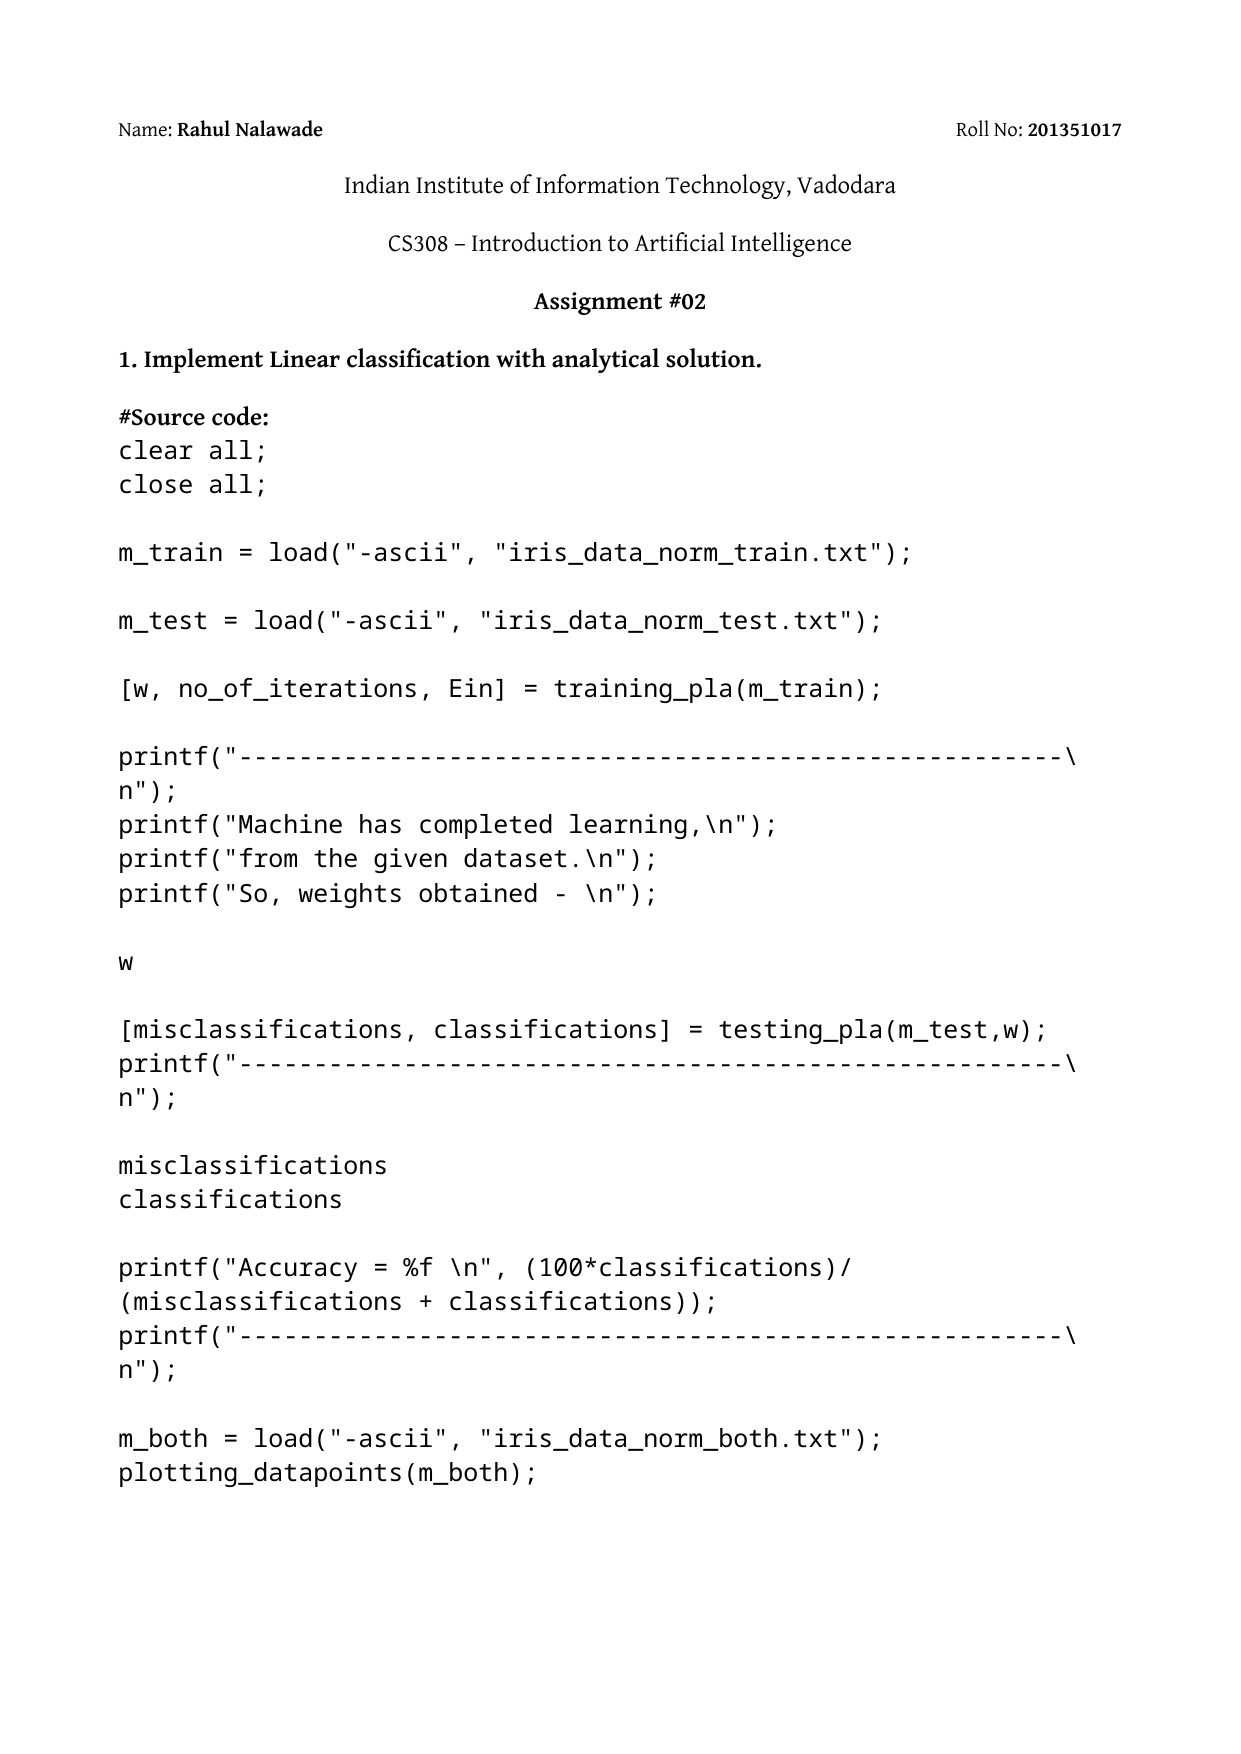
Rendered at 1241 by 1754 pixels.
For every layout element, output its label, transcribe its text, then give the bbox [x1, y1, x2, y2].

text printf("Accuracy = %f \n", (100*classifications)/ (misclassifications + classifications)); [118, 1250, 1122, 1318]
text printf("Machine has completed learning,\n"); [118, 807, 1122, 841]
text plotting_datapoints(m_both); [118, 1454, 1122, 1488]
text printf("-------------------------------------------------------\n"); [118, 1318, 1122, 1386]
text classifications [118, 1182, 1122, 1216]
text m_train = load("-ascii", "iris_data_norm_train.txt"); [118, 534, 1122, 569]
text m_both = load("-ascii", "iris_data_norm_both.txt"); [118, 1420, 1122, 1454]
text Indian Institute of Information Technology, Vadodara [118, 172, 1122, 201]
text printf("-------------------------------------------------------\n"); [118, 739, 1122, 807]
text Assignment #02 [118, 288, 1122, 317]
text misclassifications [118, 1148, 1122, 1182]
text #Source code: clear all; [118, 403, 1122, 466]
text close all; [118, 466, 1122, 501]
text w [118, 943, 1122, 977]
text printf("So, weights obtained - \n"); [118, 875, 1122, 909]
text [w, no_of_iterations, Ein] = training_pla(m_train); [118, 671, 1122, 705]
text printf("-------------------------------------------------------\n"); [118, 1046, 1122, 1114]
text CS308 – Introduction to Artificial Intelligence [118, 230, 1122, 259]
text [misclassifications, classifications] = testing_pla(m_test,w); [118, 1011, 1122, 1046]
text 1. Implement Linear classification with analytical solution. [118, 346, 1122, 374]
text m_test = load("-ascii", "iris_data_norm_test.txt"); [118, 603, 1122, 637]
text printf("from the given dataset.\n"); [118, 841, 1122, 875]
